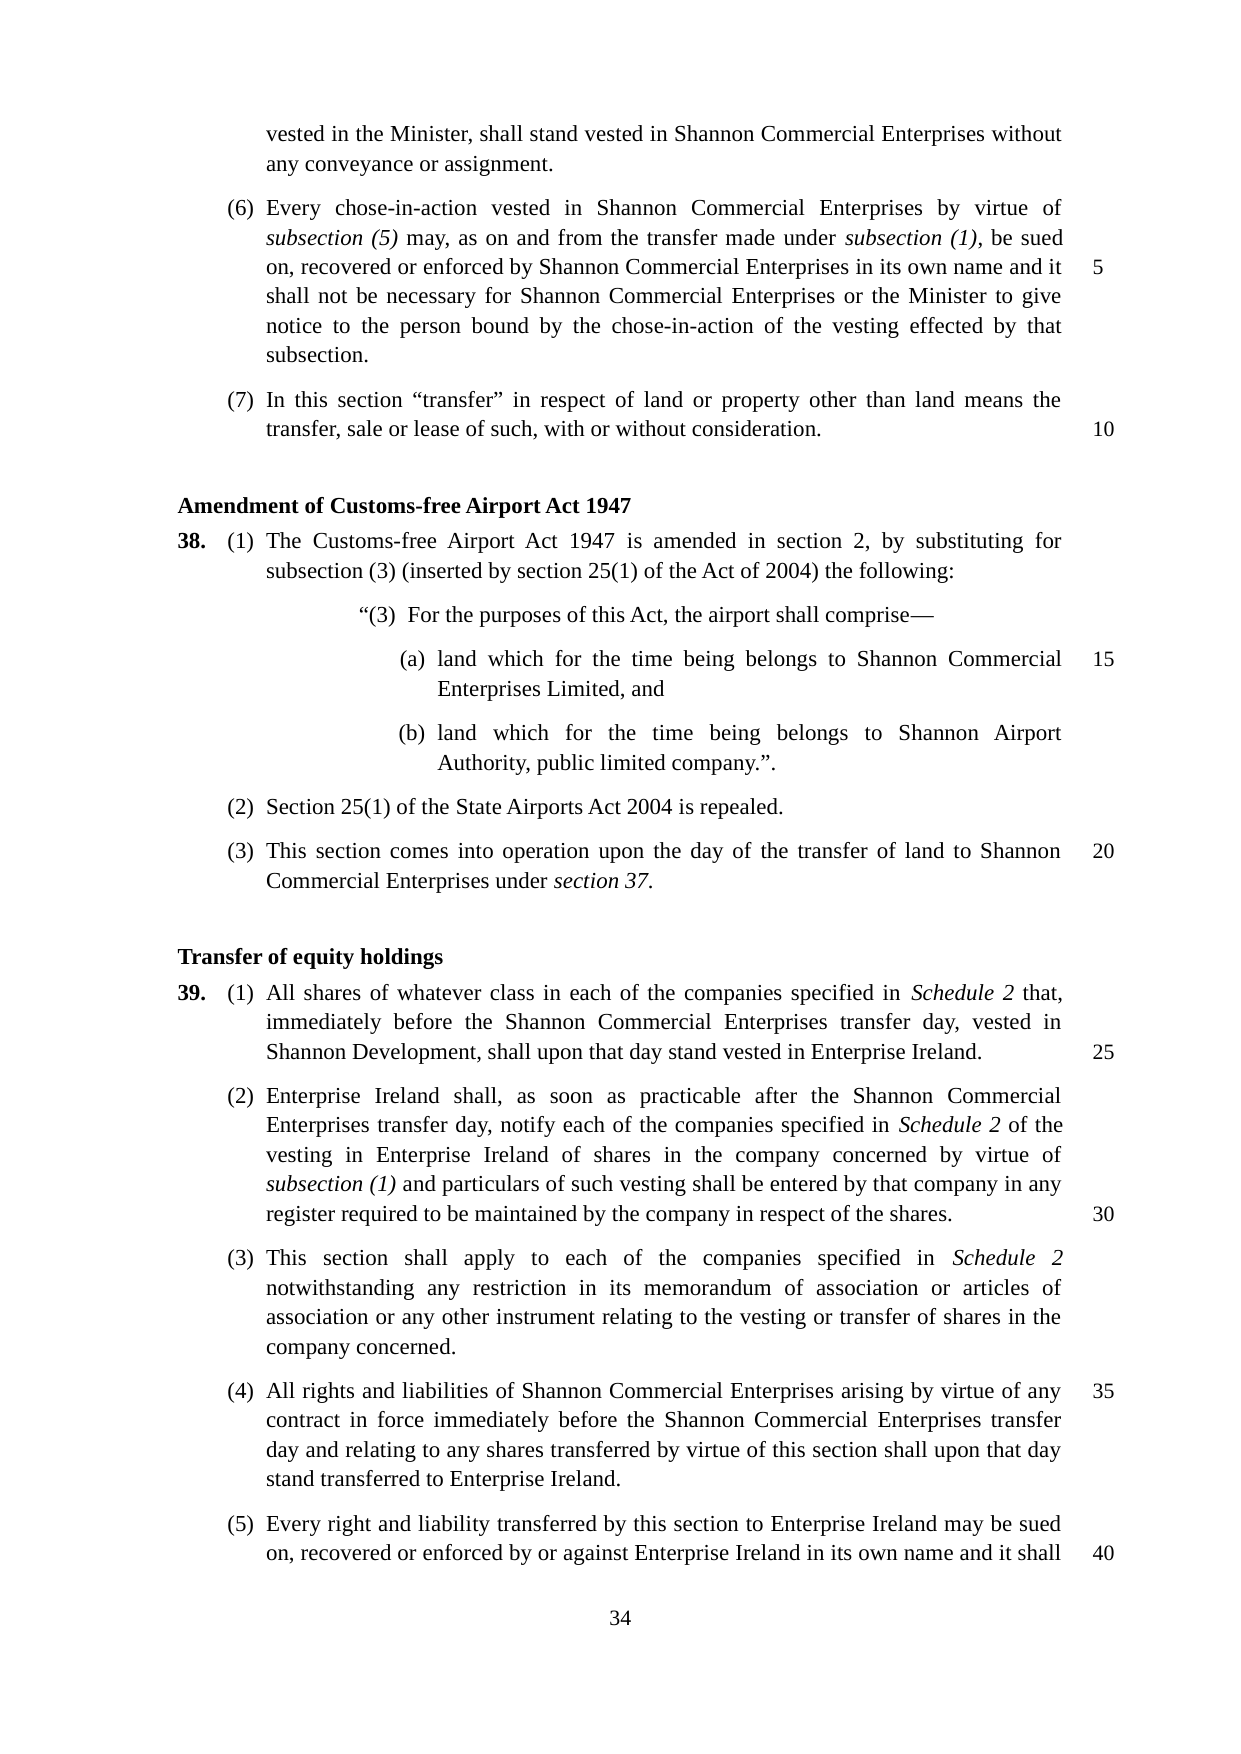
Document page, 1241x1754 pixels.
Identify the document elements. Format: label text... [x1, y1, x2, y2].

text “(3) For the purposes of this Act, the airport shall comprise⁠— [319, 599, 1063, 628]
text (6) Every chose-in-action vested in Shannon Commercial Enterprises by virtue of subsection (5) may, as on and from the transfer made under subsection (1), be sued on, recovered or enforced by Shannon Commercial Enterprises in its own name and it shall not be necessary for Shannon Commercial Enterprises or the Minister to give notice to the person bound by the chose-in-action of the vesting effected by that subsection. [177, 192, 1063, 369]
text 39. (1) All shares of whatever class in each of the companies specified in Schedule 2 that, immediately before the Shannon Commercial Enterprises transfer day, vested in Shannon Development, shall upon that day stand vested in Enterprise Ireland. [177, 977, 1063, 1065]
text (4) All rights and liabilities of Shannon Commercial Enterprises arising by virtue of any contract in force immediately before the Shannon Commercial Enterprises transfer day and relating to any shares transferred by virtue of this section shall upon that day stand transferred to Enterprise Ireland. [177, 1375, 1063, 1493]
text 38. (1) The Customs-free Airport Act 1947 is amended in section 2, by substituting for subsection (3) (inserted by section 25(1) of the Act of 2004) the following: [177, 525, 1063, 584]
text vested in the Minister, shall stand vested in Shannon Commercial Enterprises without any conveyance or assignment. [177, 118, 1063, 177]
text Amendment of Customs-free Airport Act 1947 [177, 490, 1063, 519]
text (2) Enterprise Ireland shall, as soon as practicable after the Shannon Commercial Enterprises transfer day, notify each of the companies specified in Schedule 2 of the vesting in Enterprise Ireland of shares in the company concerned by virtue of subsection (1) and particulars of such vesting shall be entered by that company in any register required to be maintained by the company in respect of the shares. [177, 1080, 1063, 1227]
text (3) This section comes into operation upon the day of the transfer of land to Shannon Commercial Enterprises under section 37. [177, 835, 1063, 894]
text (5) Every right and liability transferred by this section to Enterprise Ireland may be sued on, recovered or enforced by or against Enterprise Ireland in its own name and it shall [177, 1507, 1063, 1566]
text Transfer of equity holdings [177, 941, 1063, 971]
text (2) Section 25(1) of the State Airports Act 2004 is repealed. [177, 791, 1063, 820]
text (3) This section shall apply to each of the companies specified in Schedule 2 notwithstanding any restriction in its memorandum of association or articles of association or any other instrument relating to the vesting or transfer of shares in the company concerned. [177, 1242, 1063, 1360]
text (a) land which for the time being belongs to Shannon Commercial Enterprises Limited, and [307, 643, 1063, 702]
text (7) In this section “transfer” in respect of land or property other than land means the transfer, sale or lease of such, with or without consideration. [177, 383, 1063, 442]
text (b) land which for the time being belongs to Shannon Airport Authority, public limited company.”. [307, 717, 1063, 776]
